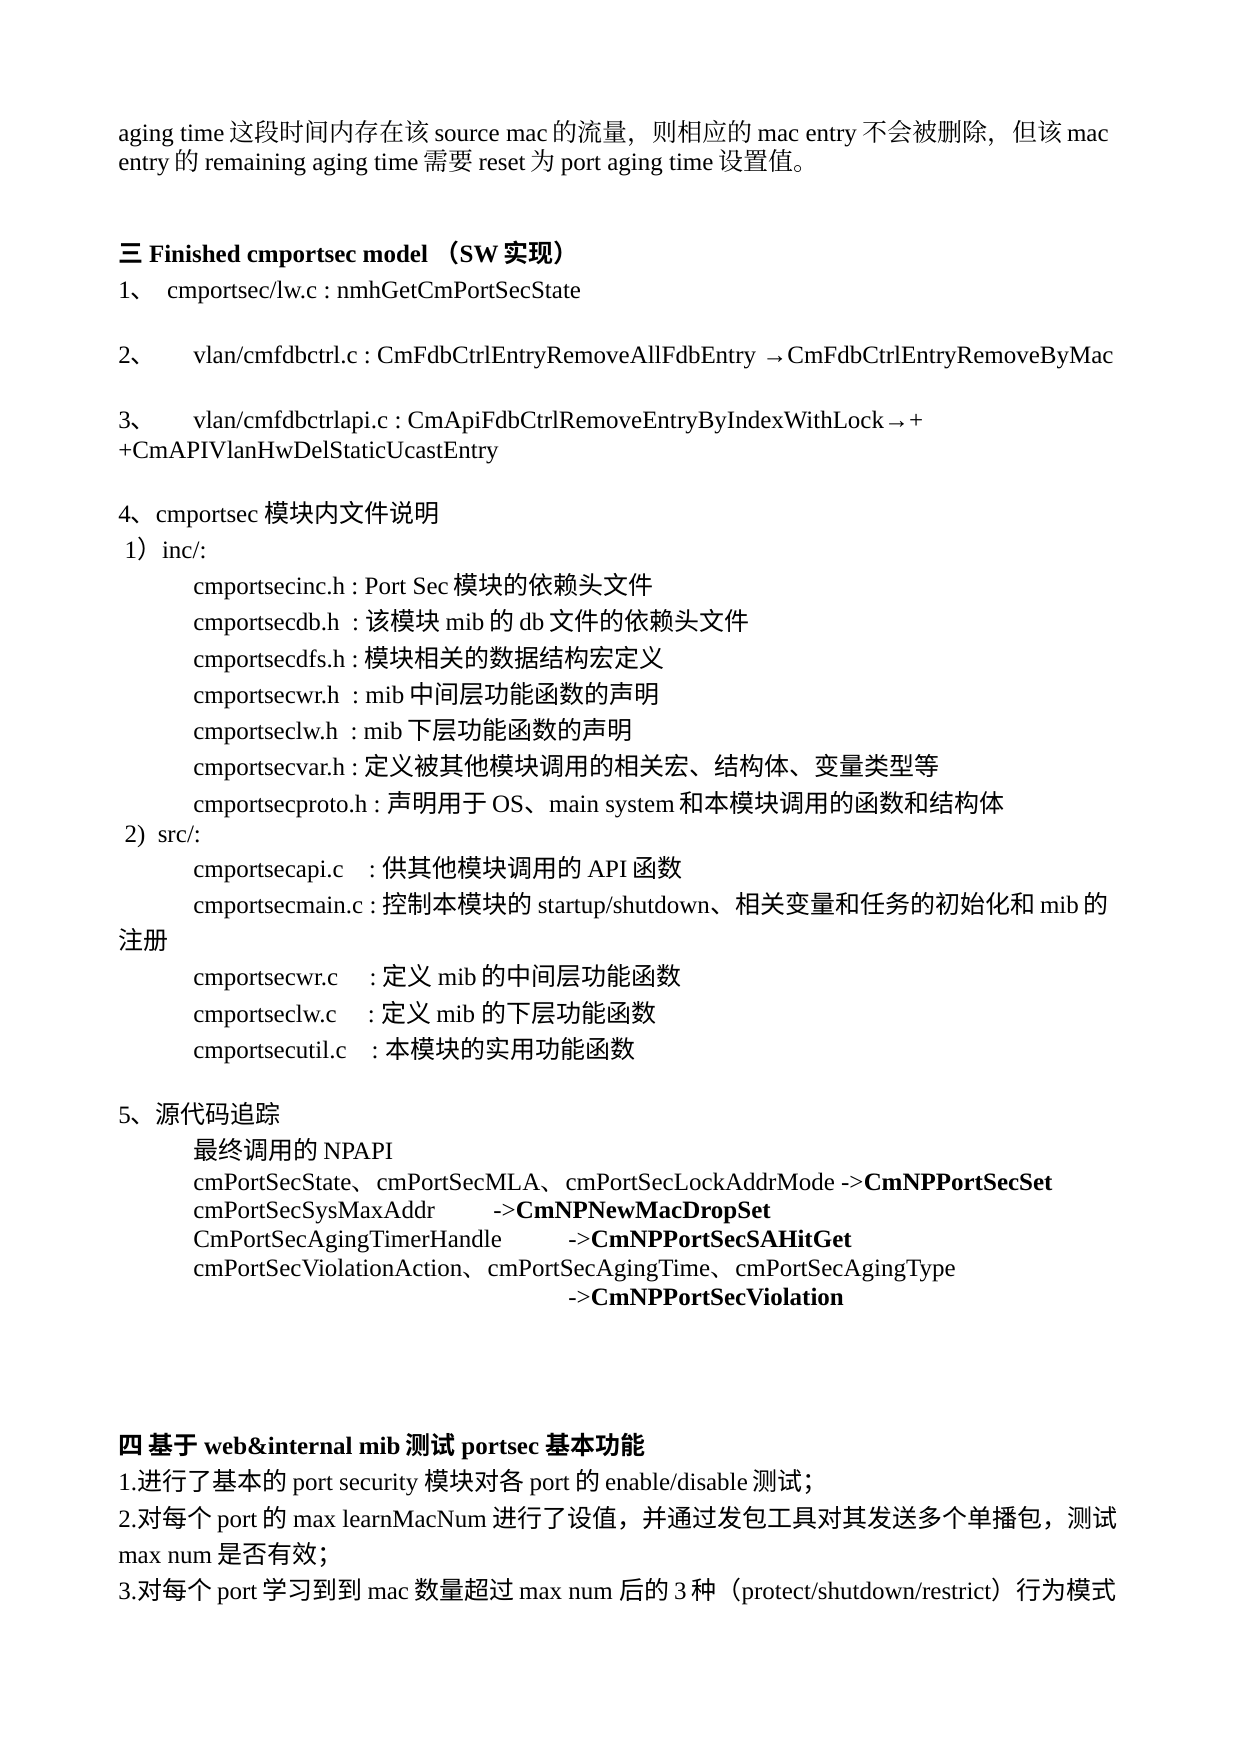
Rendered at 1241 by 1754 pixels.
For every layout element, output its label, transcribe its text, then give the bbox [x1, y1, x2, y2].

text cmportsecvar.h : 定义被其他模块调用的相关宏、结构体、变量类型等 [118, 747, 1122, 783]
text cmportsecdb.h : 该模块mib的db文件的依赖头文件 [118, 602, 1122, 638]
text cmportsecmain.c : 控制本模块的startup/shutdown、相关变量和任务的初始化和mib的注册 [118, 884, 1122, 957]
text 5、源代码追踪 [118, 1094, 1122, 1131]
text CmPortSecAgingTimerHandle ->CmNPPortSecSAHitGet [118, 1224, 1122, 1253]
text cmportsecutil.c : 本模块的实用功能函数 [118, 1029, 1122, 1066]
text 2) src/: [118, 819, 1122, 848]
text ->CmNPPortSecViolation [118, 1282, 1122, 1311]
text cmPortSecSysMaxAddr ->CmNPNewMacDropSet [118, 1196, 1122, 1224]
text 最终调用的NPAPI [118, 1131, 1122, 1167]
text cmportsecwr.c : 定义mib的中间层功能函数 [118, 957, 1122, 993]
text 4、cmportsec 模块内文件说明 [118, 493, 1122, 529]
text cmportsecinc.h : Port Sec模块的依赖头文件 [118, 566, 1122, 602]
text cmportsecdfs.h : 模块相关的数据结构宏定义 [118, 638, 1122, 674]
text cmportseclw.h : mib下层功能函数的声明 [118, 711, 1122, 747]
text 2、 vlan/cmfdbctrl.c : CmFdbCtrlEntryRemoveAllFdbEntry →CmFdbCtrlEntryRemoveByMac [118, 334, 1122, 371]
text cmPortSecViolationAction、cmPortSecAgingTime、cmPortSecAgingType [118, 1253, 1122, 1282]
text 三 Finished cmportsec model （SW实现） [118, 233, 1122, 269]
text cmportsecwr.h : mib中间层功能函数的声明 [118, 674, 1122, 711]
text aging time这段时间内存在该source mac的流量，则相应的mac entry不会被删除，但该mac entry的remaining aging time需要reset为port aging time设置值。 [118, 118, 1122, 176]
text 1）inc/: [118, 529, 1122, 566]
text 四 基于web&internal mib测试 portsec 基本功能 [118, 1426, 1122, 1462]
text 3、 vlan/cmfdbctrlapi.c : CmApiFdbCtrlRemoveEntryByIndexWithLock→++CmAPIVlanHwDelStaticUcastEntry [118, 399, 1122, 464]
text cmportsecproto.h : 声明用于OS、main system和本模块调用的函数和结构体 [118, 783, 1122, 819]
text 1.进行了基本的 port security 模块对各port的enable/disable测试； 2.对每个port的 max learnMacNum 进行了设值，并通过发包工具对其发送多个单播包，测试max num是否有效； 3.对每个port学习到到mac数量超过max num 后的3种（protect/shutdown/restrict）行为模式 [118, 1462, 1122, 1607]
text 1、 cmportsec/lw.c : nmhGetCmPortSecState [118, 269, 1122, 306]
text cmportsecapi.c : 供其他模块调用的API函数 [118, 848, 1122, 884]
text cmPortSecState、cmPortSecMLA、cmPortSecLockAddrMode ->CmNPPortSecSet [118, 1167, 1122, 1196]
text cmportseclw.c : 定义mib 的下层功能函数 [118, 993, 1122, 1029]
